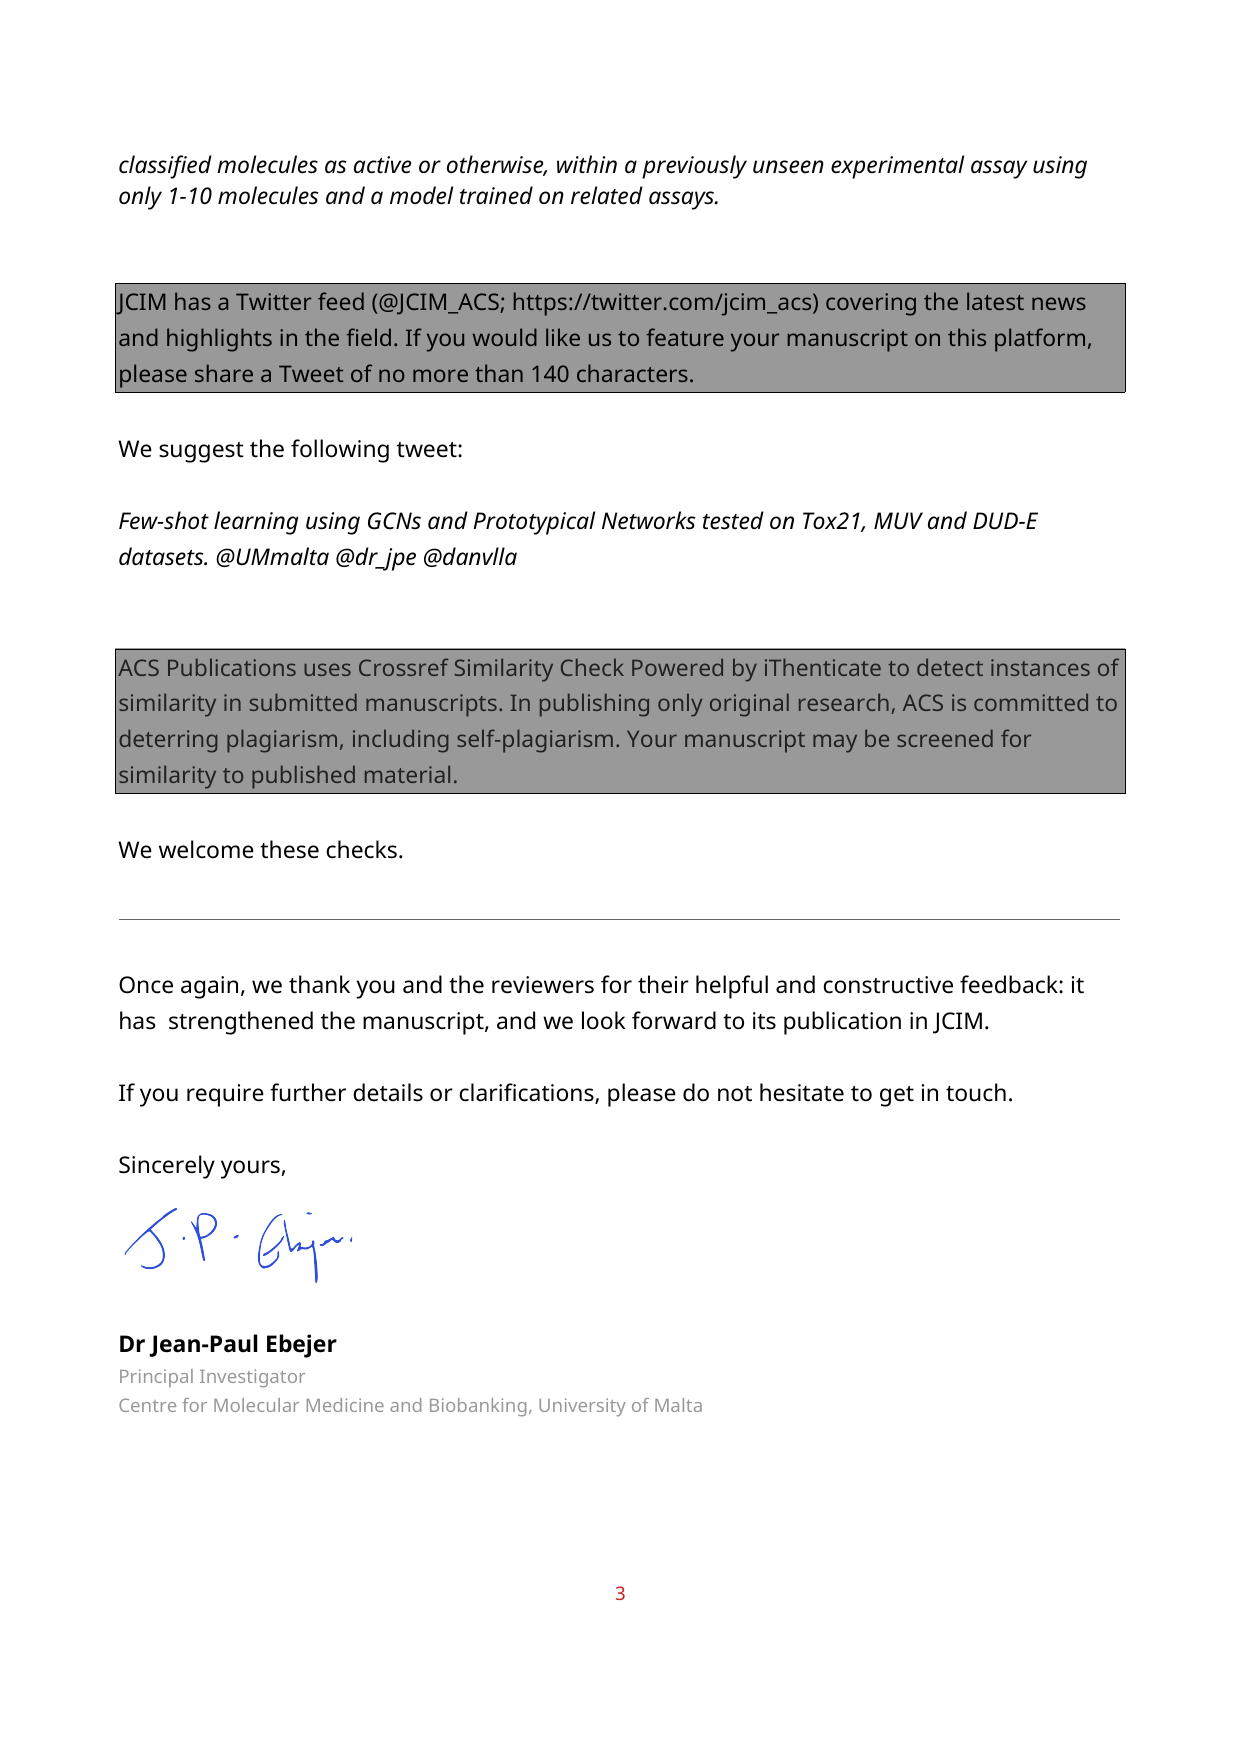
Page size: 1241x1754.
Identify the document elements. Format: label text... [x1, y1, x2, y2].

text We welcome these checks. [118, 834, 1122, 865]
text We suggest the following tweet: [118, 433, 1122, 464]
text Sincerely yours, [118, 1149, 1122, 1180]
text JCIM has a Twitter feed (@JCIM_ACS; https://twitter.com/jcim_acs) covering the latest news and highlights in the field. If you would like us to feature your manuscript on this platform, please share a Tweet of no more than 140 characters. [116, 284, 1125, 392]
picture [124, 1208, 353, 1283]
text classified molecules as active or otherwise, within a previously unseen experimental assay using only 1-10 molecules and a model trained on related assays. [118, 149, 1122, 211]
text Dr Jean-Paul Ebejer [118, 1328, 1122, 1359]
text Centre for Molecular Medicine and Biobanking, University of Malta [118, 1393, 1122, 1418]
text Principal Investigator [118, 1363, 1122, 1389]
text If you require further details or clarifications, please do not hesitate to get in touch. [118, 1077, 1122, 1108]
text Few-shot learning using GCNs and Prototypical Networks tested on Tox21, MUV and DUD-E datasets. @UMmalta @dr_jpe @danvlla [118, 505, 1122, 572]
text ACS Publications uses Crossref Similarity Check Powered by iThenticate to detect instances of similarity in submitted manuscripts. In publishing only original research, ACS is committed to deterring plagiarism, including self-plagiarism. Your manuscript may be screened for similarity to published material. [116, 650, 1125, 793]
text Once again, we thank you and the reviewers for their helpful and constructive feedback: it has strengthened the manuscript, and we look forward to its publication in JCIM. [118, 969, 1122, 1036]
